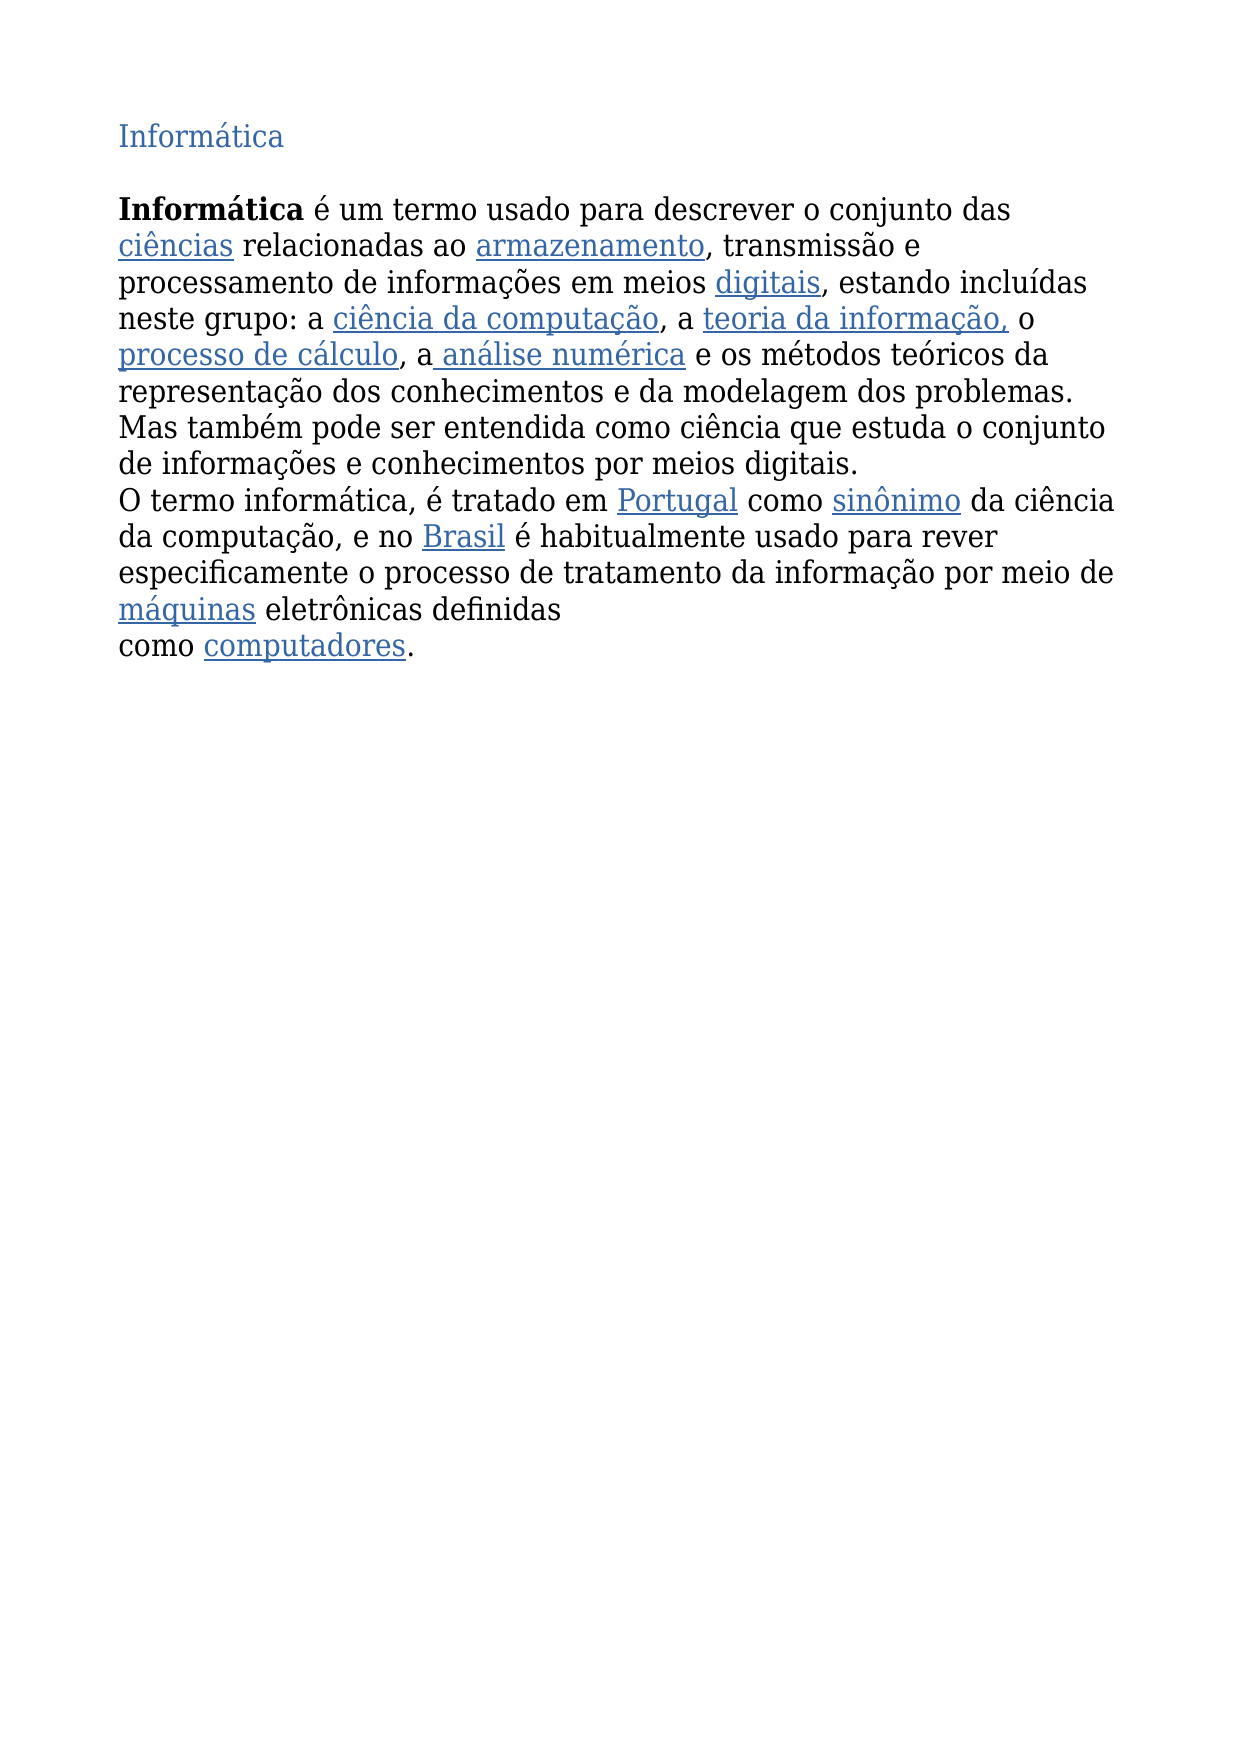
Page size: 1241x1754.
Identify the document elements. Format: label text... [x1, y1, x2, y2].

text Informática [118, 118, 1122, 154]
text Informática é um termo usado para descrever o conjunto das ciências relacionadas ao armazenamento, transmissão e processamento de informações em meios digitais, estando incluídas neste grupo: a ciência da computação, a teoria da informação, o processo de cálculo, a análise numérica e os métodos teóricos da representação dos conhecimentos e da modelagem dos problemas. Mas também pode ser entendida como ciência que estuda o conjunto de informações e conhecimentos por meios digitais. O termo informática, é tratado em Portugal como sinônimo da ciência da computação, e no Brasil é habitualmente usado para rever especificamente o processo de tratamento da informação por meio de máquinas eletrônicas definidas como computadores. [118, 154, 1122, 664]
